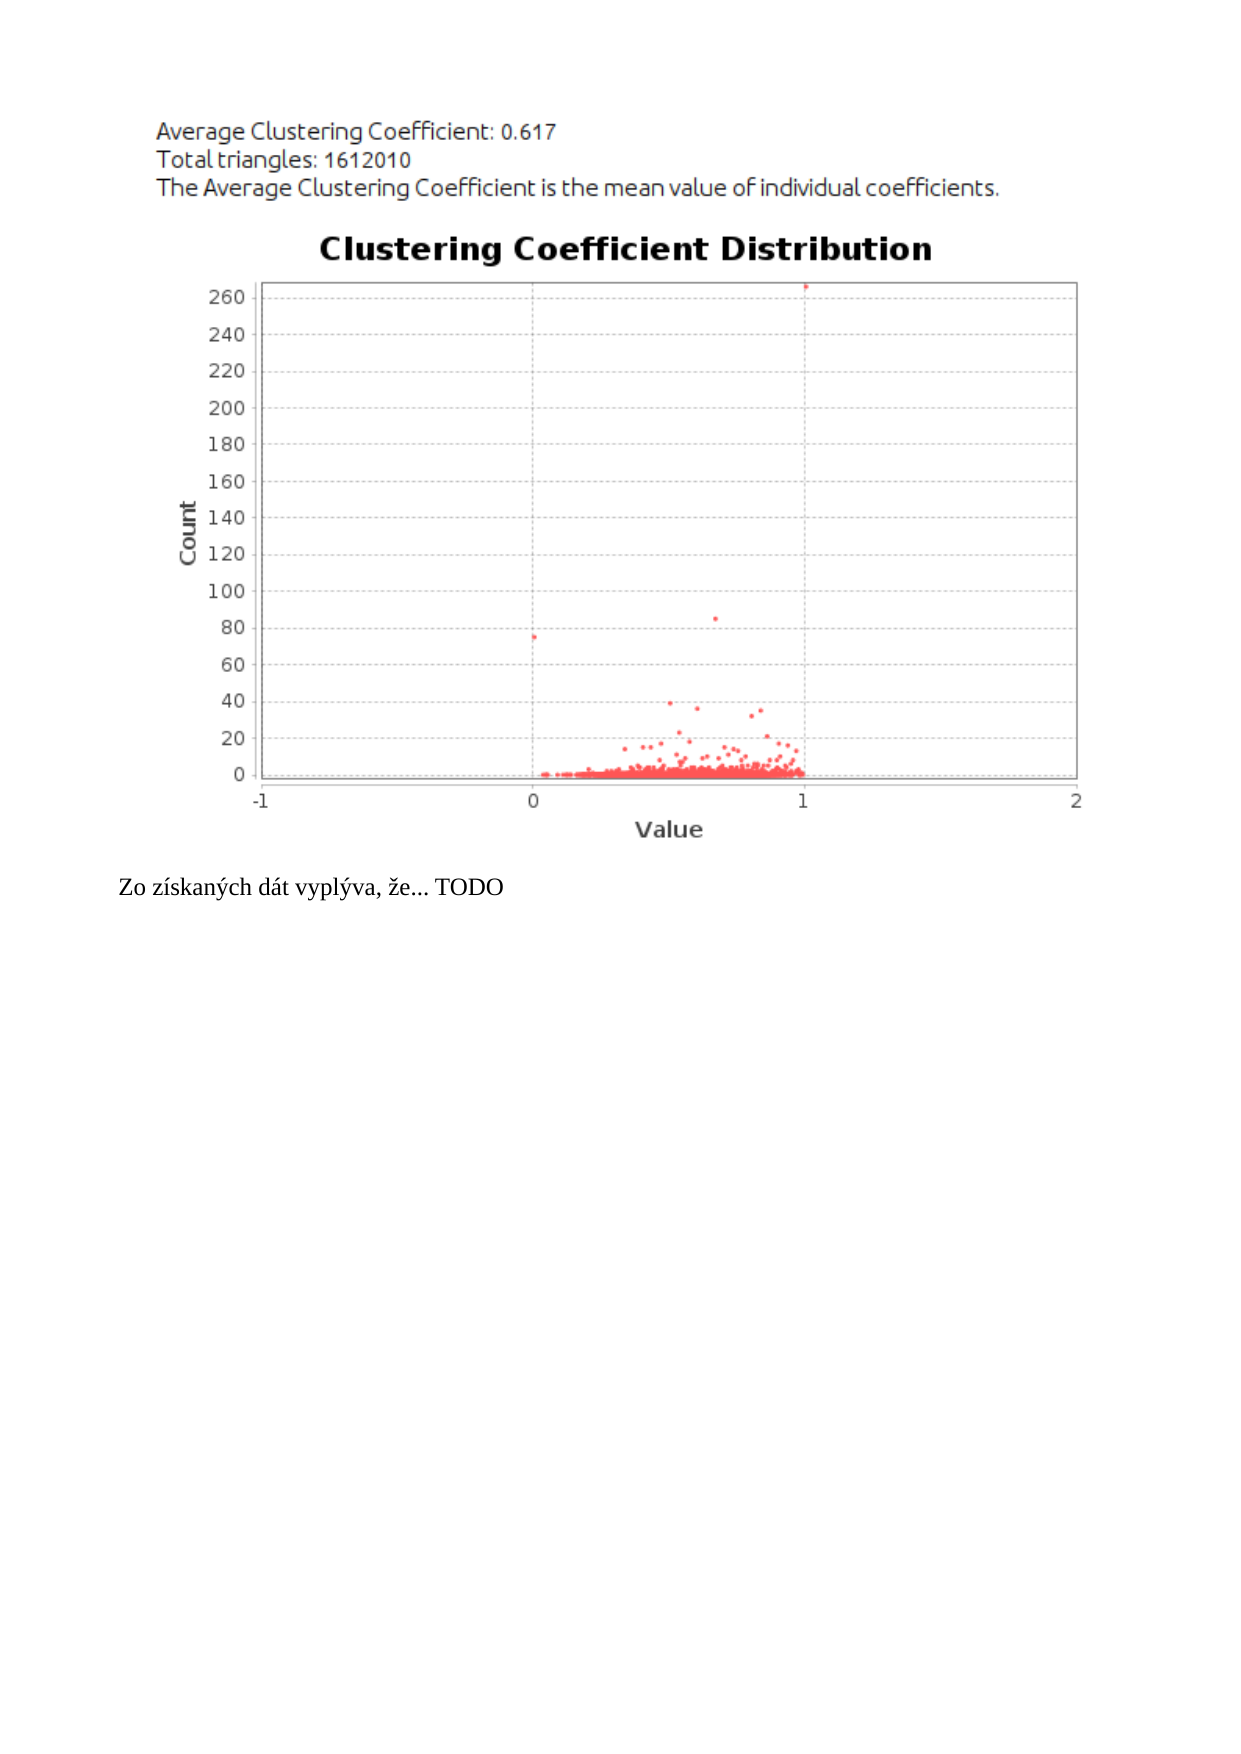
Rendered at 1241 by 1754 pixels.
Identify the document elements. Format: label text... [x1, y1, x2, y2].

text Zo získaných dát vyplýva, že... TODO [118, 118, 1122, 901]
picture [152, 118, 1089, 844]
